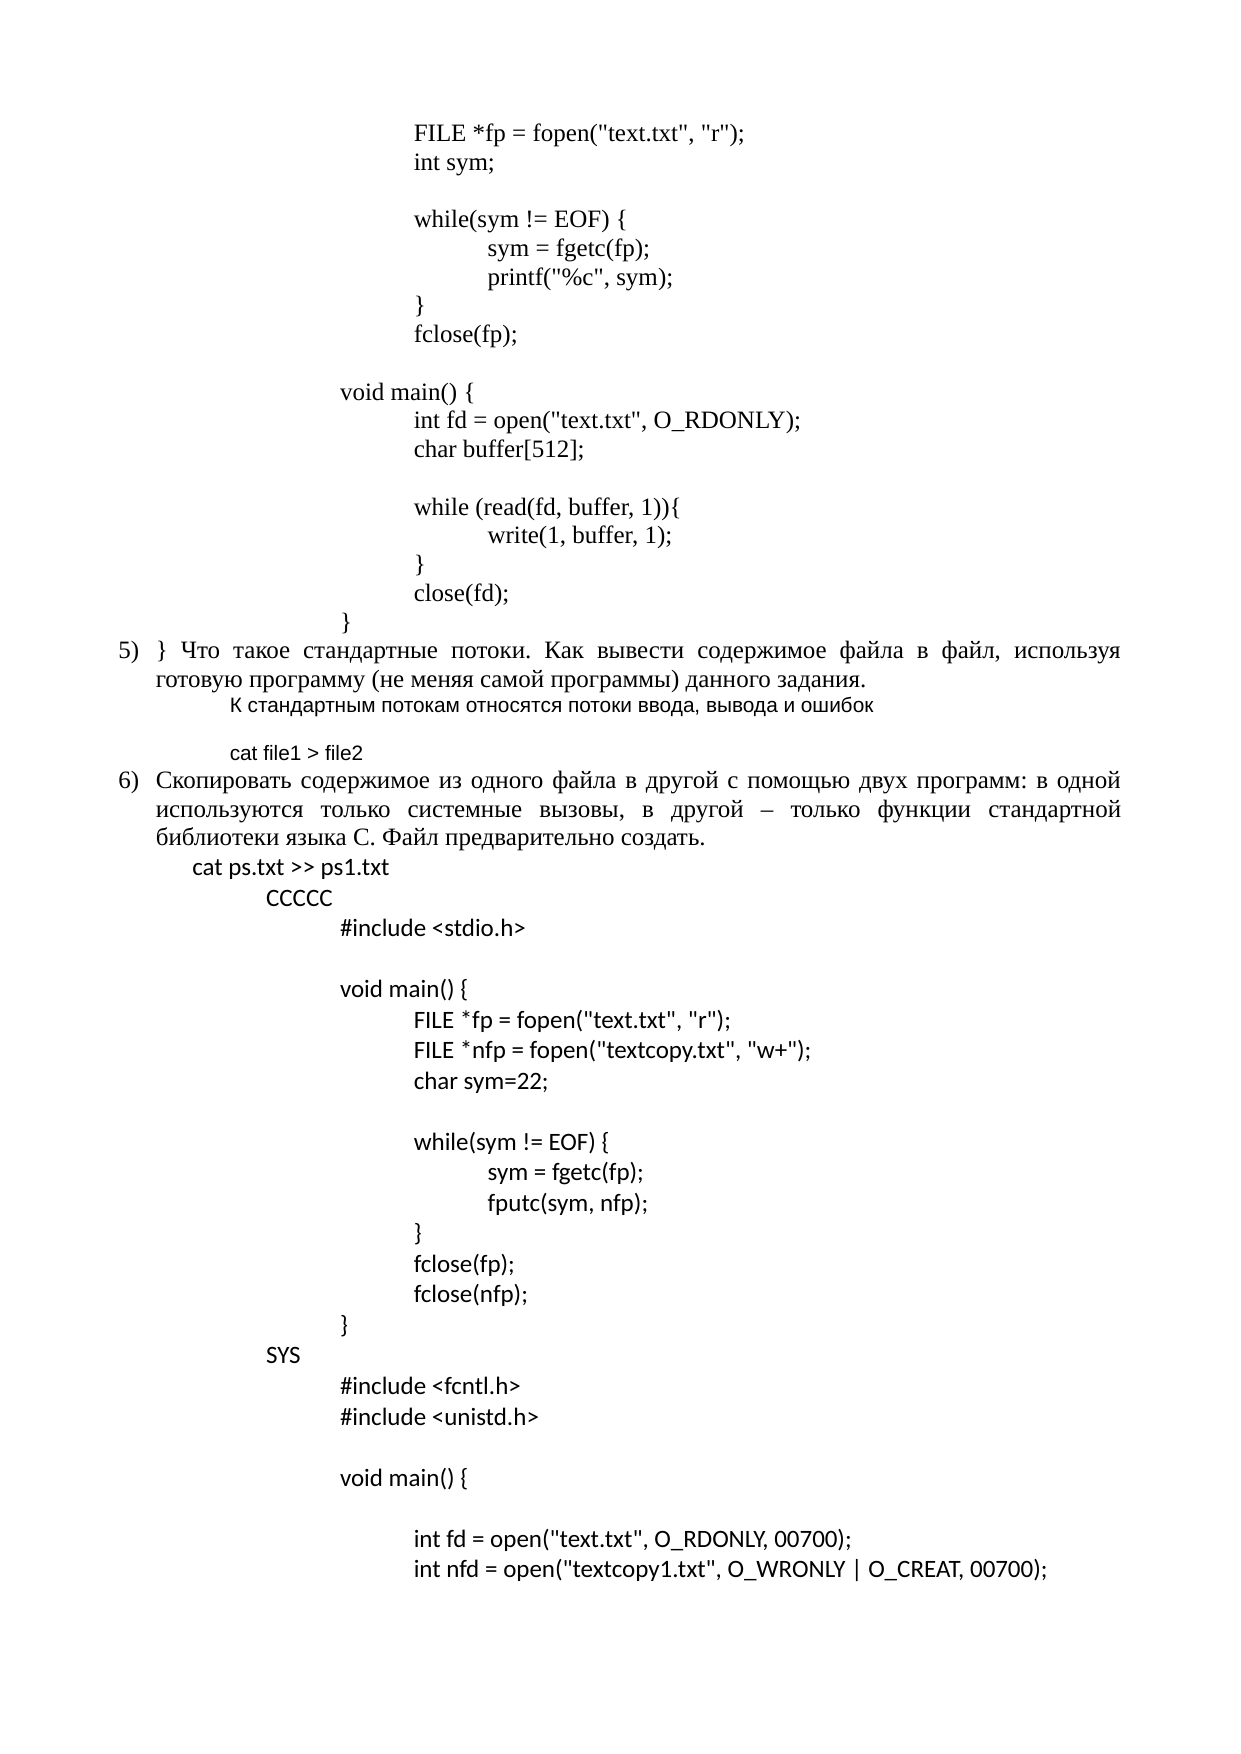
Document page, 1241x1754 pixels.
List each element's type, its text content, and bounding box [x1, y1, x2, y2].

text char buffer[512]; [340, 434, 1122, 463]
text fclose(fp); [340, 319, 1122, 348]
text while(sym != EOF) { [340, 204, 1122, 233]
text while(sym != EOF) { [340, 1126, 1122, 1156]
text cat file1 > file2 [156, 741, 1122, 765]
text CCCCC [192, 882, 1122, 912]
text FILE *fp = fopen("text.txt", "r"); [340, 118, 1122, 147]
text } [340, 1309, 1122, 1339]
text void main() { [340, 973, 1122, 1004]
text fclose(nfp); [340, 1278, 1122, 1309]
text printf("%c", sym); [340, 262, 1122, 291]
text while (read(fd, buffer, 1)){ [340, 492, 1122, 521]
text fputc(sym, nfp); [340, 1187, 1122, 1217]
text void main() { [340, 1462, 1122, 1492]
text write(1, buffer, 1); [340, 521, 1122, 549]
list } Что такое стандартные потоки. Как вывести содержимое файла в файл, используя готовую программу (не меняя самой программы) данного задания. [118, 636, 1122, 693]
text int fd = open("text.txt", O_RDONLY); [340, 406, 1122, 434]
text #include <stdio.h> [340, 912, 1122, 943]
text FILE *fp = fopen("text.txt", "r"); [340, 1004, 1122, 1034]
text close(fd); [340, 578, 1122, 607]
text } [340, 291, 1122, 319]
text #include <fcntl.h> [118, 1370, 1122, 1401]
text } [340, 1217, 1122, 1248]
text char sym=22; [340, 1065, 1122, 1095]
text int sym; [340, 147, 1122, 176]
text } [340, 549, 1122, 578]
text #include <unistd.h> [340, 1401, 1122, 1431]
text int fd = open("text.txt", O_RDONLY, 00700); [340, 1523, 1122, 1553]
text FILE *nfp = fopen("textcopy.txt", "w+"); [340, 1034, 1122, 1065]
text sym = fgetc(fp); [340, 1156, 1122, 1187]
text SYS [118, 1339, 1122, 1370]
text void main() { [340, 377, 1122, 406]
text int nfd = open("textcopy1.txt", O_WRONLY | O_CREAT, 00700); [340, 1553, 1122, 1584]
text fclose(fp); [340, 1248, 1122, 1278]
text } [340, 607, 1122, 636]
list Скопировать содержимое из одного файла в другой с помощью двух программ: в одной используются только системные вызовы, в другой – только функции стандартной библиотеки языка С. Файл предварительно создать. [118, 765, 1122, 851]
text sym = fgetc(fp); [340, 233, 1122, 262]
text К стандартным потокам относятся потоки ввода, вывода и ошибок [156, 693, 1122, 717]
text cat ps.txt >> ps1.txt [192, 851, 1122, 882]
